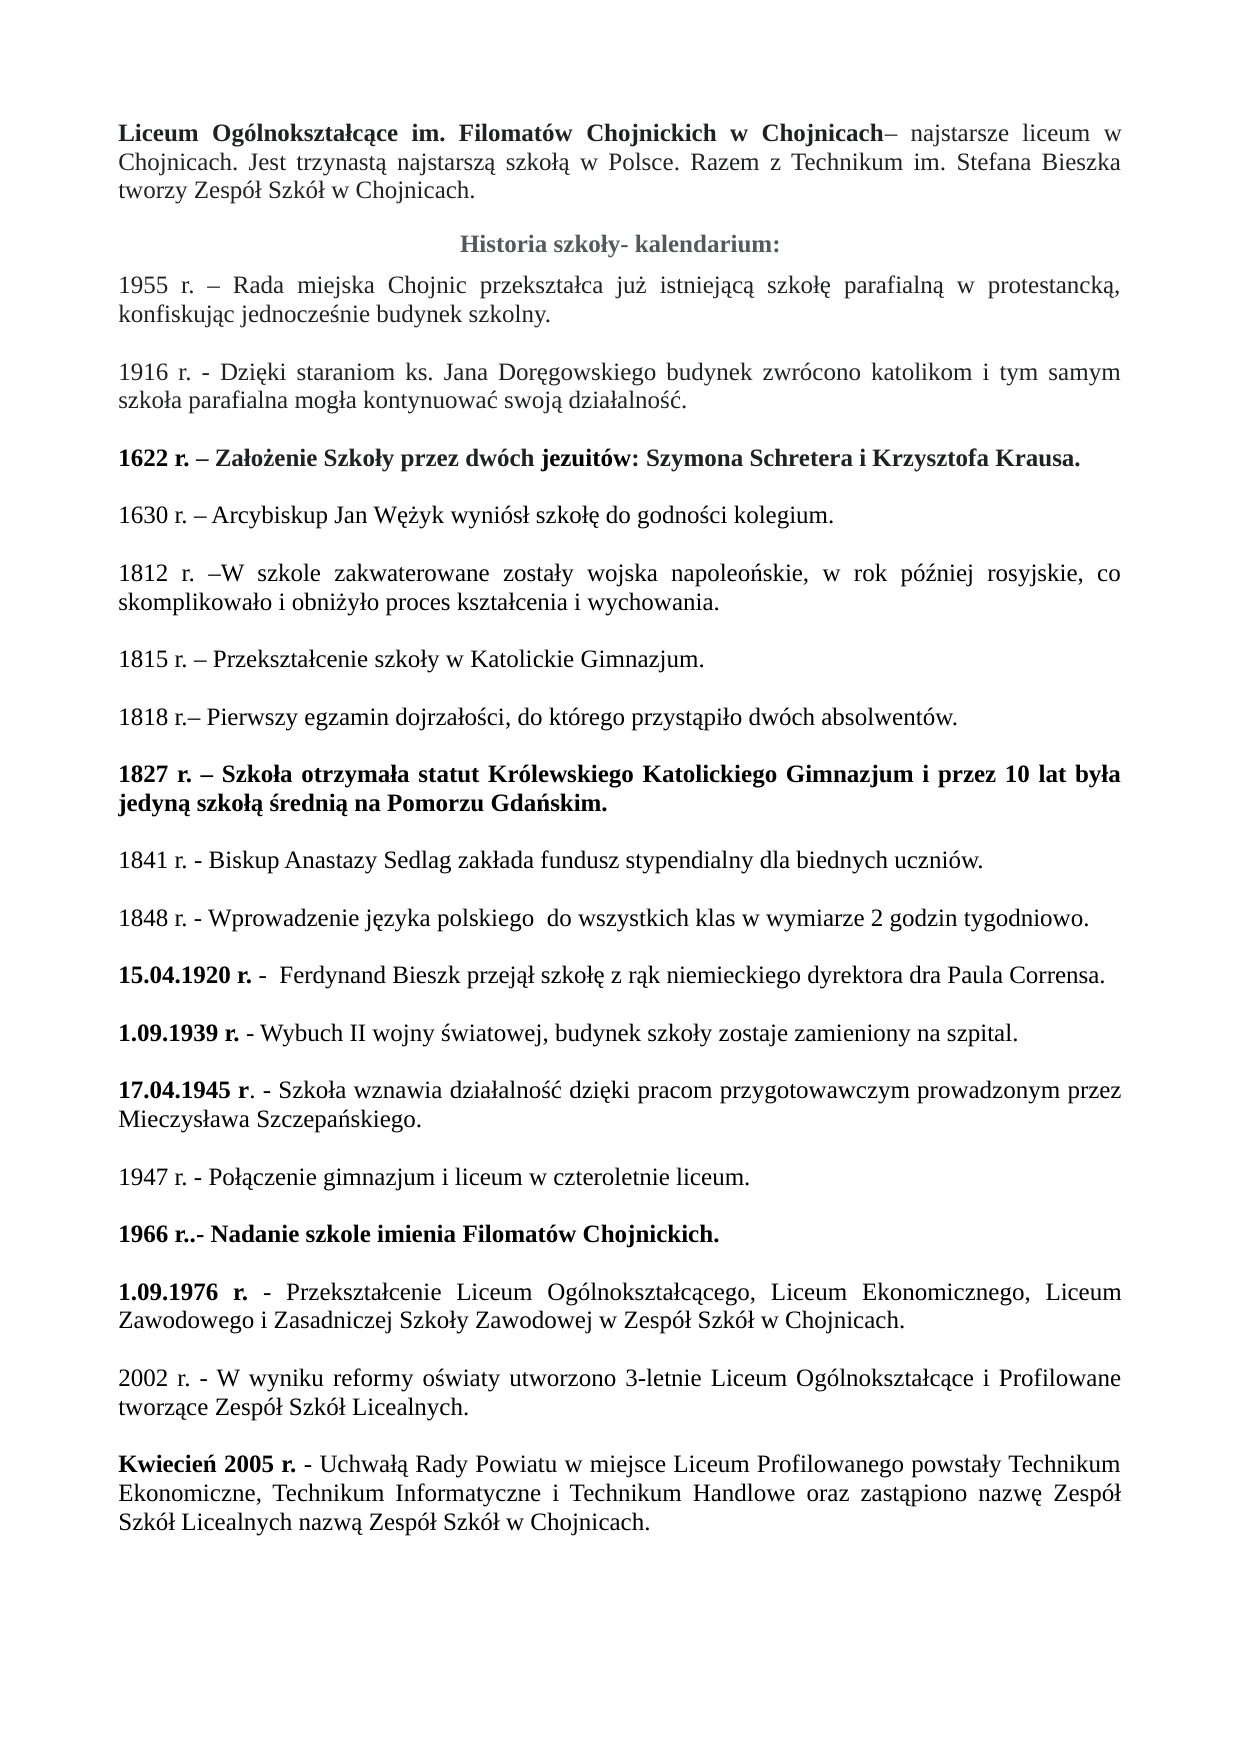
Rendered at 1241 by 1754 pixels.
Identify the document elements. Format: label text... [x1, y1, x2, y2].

list 1630 r. – Arcybiskup Jan Wężyk wyniósł szkołę do godności kolegium. [118, 501, 1122, 529]
list 1966 r..- Nadanie szkole imienia Filomatów Chojnickich. [118, 1219, 1122, 1248]
list 15.04.1920 r. - Ferdynand Bieszk przejął szkołę z rąk niemieckiego dyrektora dra Paula Corrensa. [118, 961, 1122, 989]
list 1916 r. - Dzięki staraniom ks. Jana Doręgowskiego budynek zwrócono katolikom i tym samym szkoła parafialna mogła kontynuować swoją działalność. [118, 357, 1122, 414]
text 1622 r. – Założenie Szkoły przez dwóch jezuitów: Szymona Schretera i Krzysztofa Krausa. [118, 443, 1122, 472]
list 1812 r. –W szkole zakwaterowane zostały wojska napoleońskie, w rok później rosyjskie, co skomplikowało i obniżyło proces kształcenia i wychowania. [118, 558, 1122, 616]
list 1841 r. - Biskup Anastazy Sedlag zakłada fundusz stypendialny dla biednych uczniów. [118, 846, 1122, 874]
list 1818 r.– Pierwszy egzamin dojrzałości, do którego przystąpiło dwóch absolwentów. [118, 702, 1122, 731]
list 1955 r. – Rada miejska Chojnic przekształca już istniejącą szkołę parafialną w protestancką, konfiskując jednocześnie budynek szkolny. [118, 271, 1122, 328]
list 17.04.1945 r. - Szkoła wznawia działalność dzięki pracom przygotowawczym prowadzonym przez Mieczysława Szczepańskiego. [118, 1076, 1122, 1133]
list 2002 r. - W wyniku reformy oświaty utworzono 3-letnie Liceum Ogólnokształcące i Profilowane tworzące Zespół Szkół Licealnych. [118, 1363, 1122, 1421]
text Liceum Ogólnokształcące im. Filomatów Chojnickich w Chojnicach– najstarsze liceum w Chojnicach. Jest trzynastą najstarszą szkołą w Polsce. Razem z Technikum im. Stefana Bieszka tworzy Zespół Szkół w Chojnicach. [118, 118, 1122, 204]
subtitle Historia szkoły- kalendarium: [118, 229, 1122, 258]
list Kwiecień 2005 r. - Uchwałą Rady Powiatu w miejsce Liceum Profilowanego powstały Technikum Ekonomiczne, Technikum Informatyczne i Technikum Handlowe oraz zastąpiono nazwę Zespół Szkół Licealnych nazwą Zespół Szkół w Chojnicach. [118, 1449, 1122, 1536]
list 1947 r. - Połączenie gimnazjum i liceum w czteroletnie liceum. [118, 1162, 1122, 1191]
list 1815 r. – Przekształcenie szkoły w Katolickie Gimnazjum. [118, 644, 1122, 673]
list 1.09.1939 r. - Wybuch II wojny światowej, budynek szkoły zostaje zamieniony na szpital. [118, 1018, 1122, 1047]
list 1848 r. - Wprowadzenie języka polskiego do wszystkich klas w wymiarze 2 godzin tygodniowo. [118, 903, 1122, 932]
list 1.09.1976 r. - Przekształcenie Liceum Ogólnokształcącego, Liceum Ekonomicznego, Liceum Zawodowego i Zasadniczej Szkoły Zawodowej w Zespół Szkół w Chojnicach. [118, 1277, 1122, 1334]
list 1827 r. – Szkoła otrzymała statut Królewskiego Katolickiego Gimnazjum i przez 10 lat była jedyną szkołą średnią na Pomorzu Gdańskim. [118, 759, 1122, 817]
